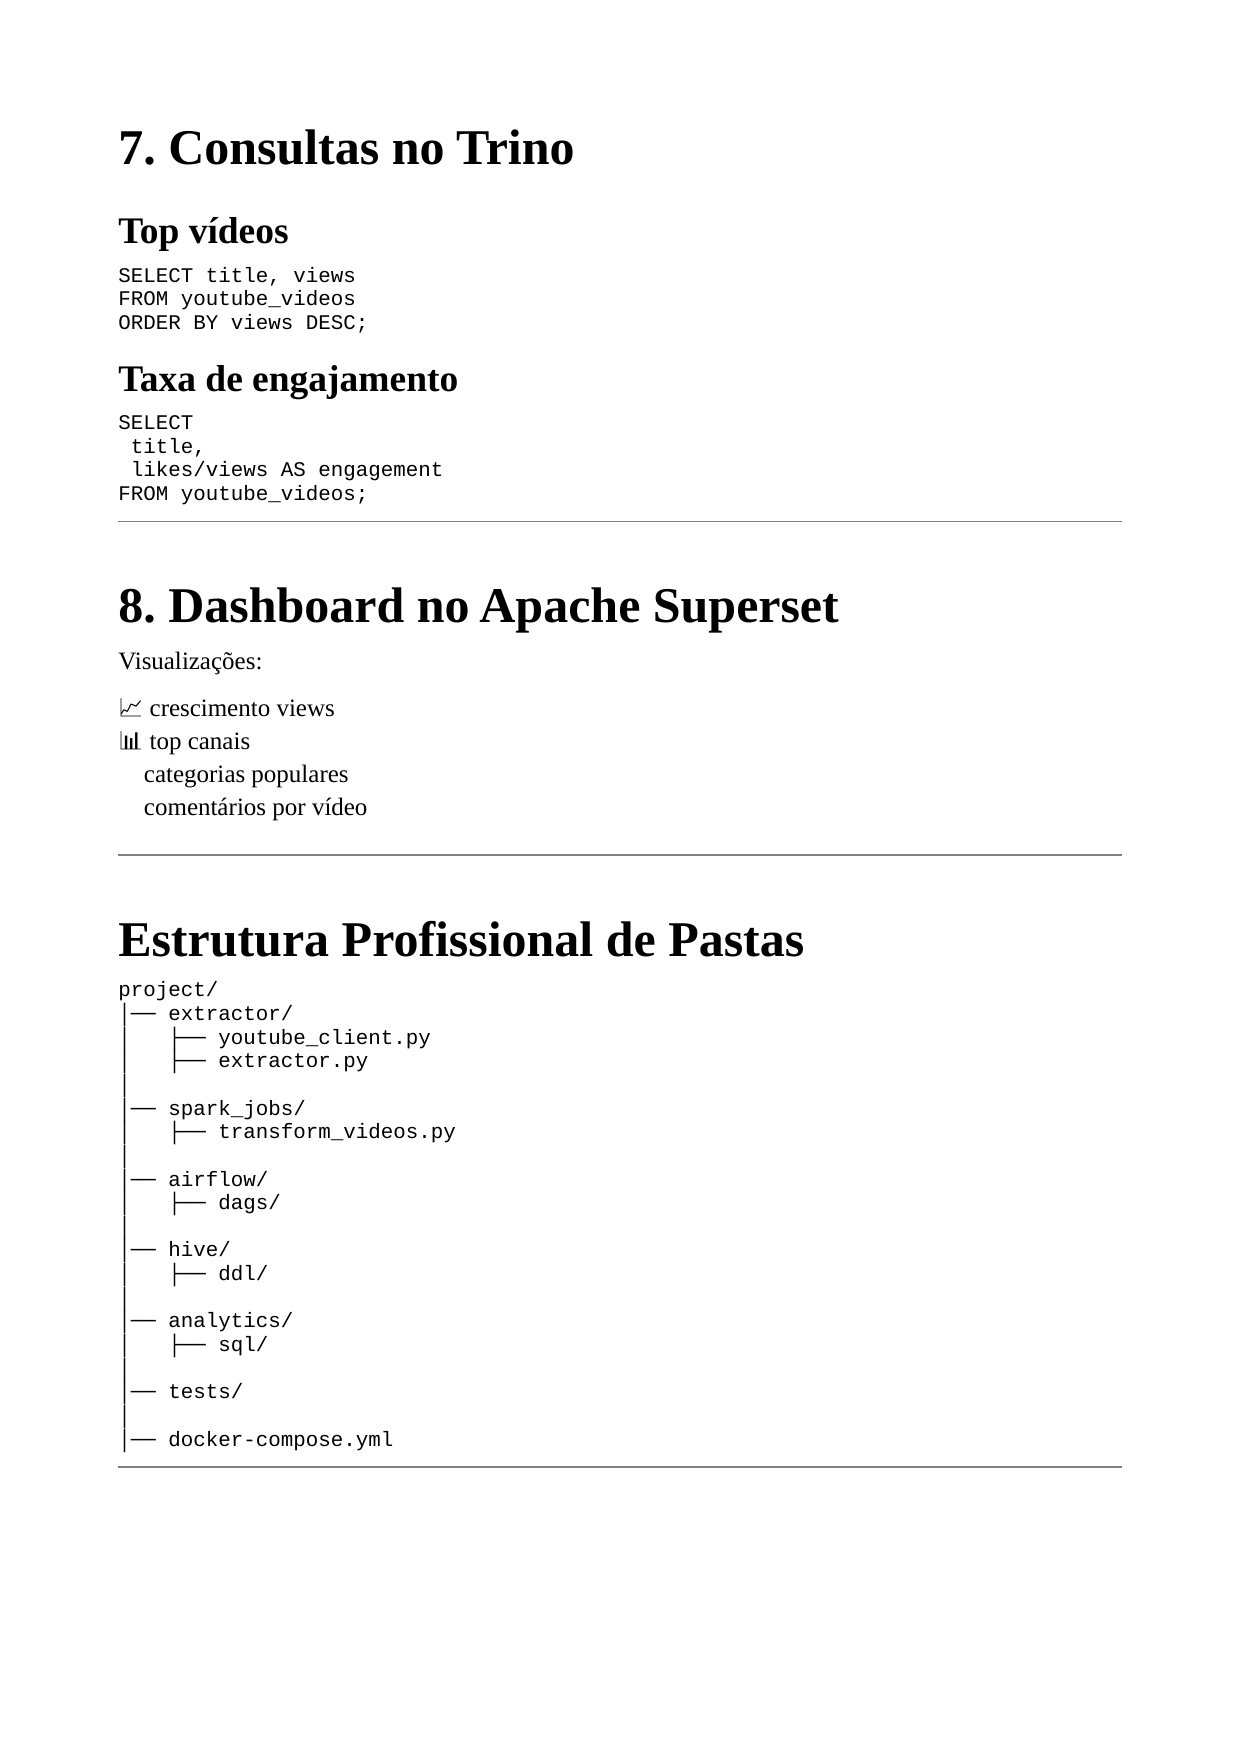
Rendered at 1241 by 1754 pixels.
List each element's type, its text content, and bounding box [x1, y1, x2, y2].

text │ ├── ddl/ [118, 1263, 1122, 1287]
text │ [118, 1358, 124, 1381]
text │ [125, 1287, 1122, 1310]
text │ [118, 1405, 1122, 1429]
text │ [125, 1358, 1122, 1381]
text │ [118, 1216, 124, 1239]
text 📈 crescimento views 📊 top canais 🔥 categorias populares 💬 comentários por vídeo [118, 693, 1122, 821]
subtitle Estrutura Profissional de Pastas [118, 909, 1122, 967]
text Visualizações: [118, 646, 1122, 674]
text │── extractor/ [118, 1003, 1122, 1027]
subtitle Taxa de engajamento [118, 356, 1122, 399]
subtitle Top vídeos [118, 209, 1122, 252]
text │── tests/ [118, 1381, 1122, 1405]
text │ ├── transform_videos.py [118, 1121, 1122, 1145]
text title, [118, 436, 1122, 459]
text │── spark_jobs/ [125, 1098, 1122, 1121]
text │ ├── youtube_client.py [175, 1027, 1122, 1050]
subtitle 8. Dashboard no Apache Superset [118, 576, 1122, 633]
text FROM youtube_videos [118, 288, 1122, 312]
text │ ├── sql/ [118, 1334, 1122, 1358]
text │── hive/ [118, 1239, 1122, 1263]
text │── analytics/ [118, 1310, 1122, 1334]
text SELECT title, views [118, 264, 1122, 288]
text FROM youtube_videos; [118, 483, 1122, 507]
text │ [118, 1287, 124, 1310]
text │── docker-compose.yml [125, 1429, 1122, 1452]
text │ ├── youtube_client.py [125, 1027, 174, 1050]
text │ [125, 1216, 1122, 1239]
text │ [118, 1145, 124, 1168]
text │ ├── dags/ [118, 1192, 1122, 1216]
text │── airflow/ [118, 1168, 1122, 1192]
text project/ [118, 979, 1122, 1003]
text ORDER BY views DESC; [118, 312, 1122, 336]
text SELECT [118, 412, 1122, 436]
text likes/views AS engagement [118, 459, 1122, 483]
text │ [118, 1074, 1122, 1098]
subtitle 7. Consultas no Trino [118, 118, 1122, 176]
text │ [125, 1145, 1122, 1168]
text │ ├── extractor.py [118, 1050, 1122, 1074]
